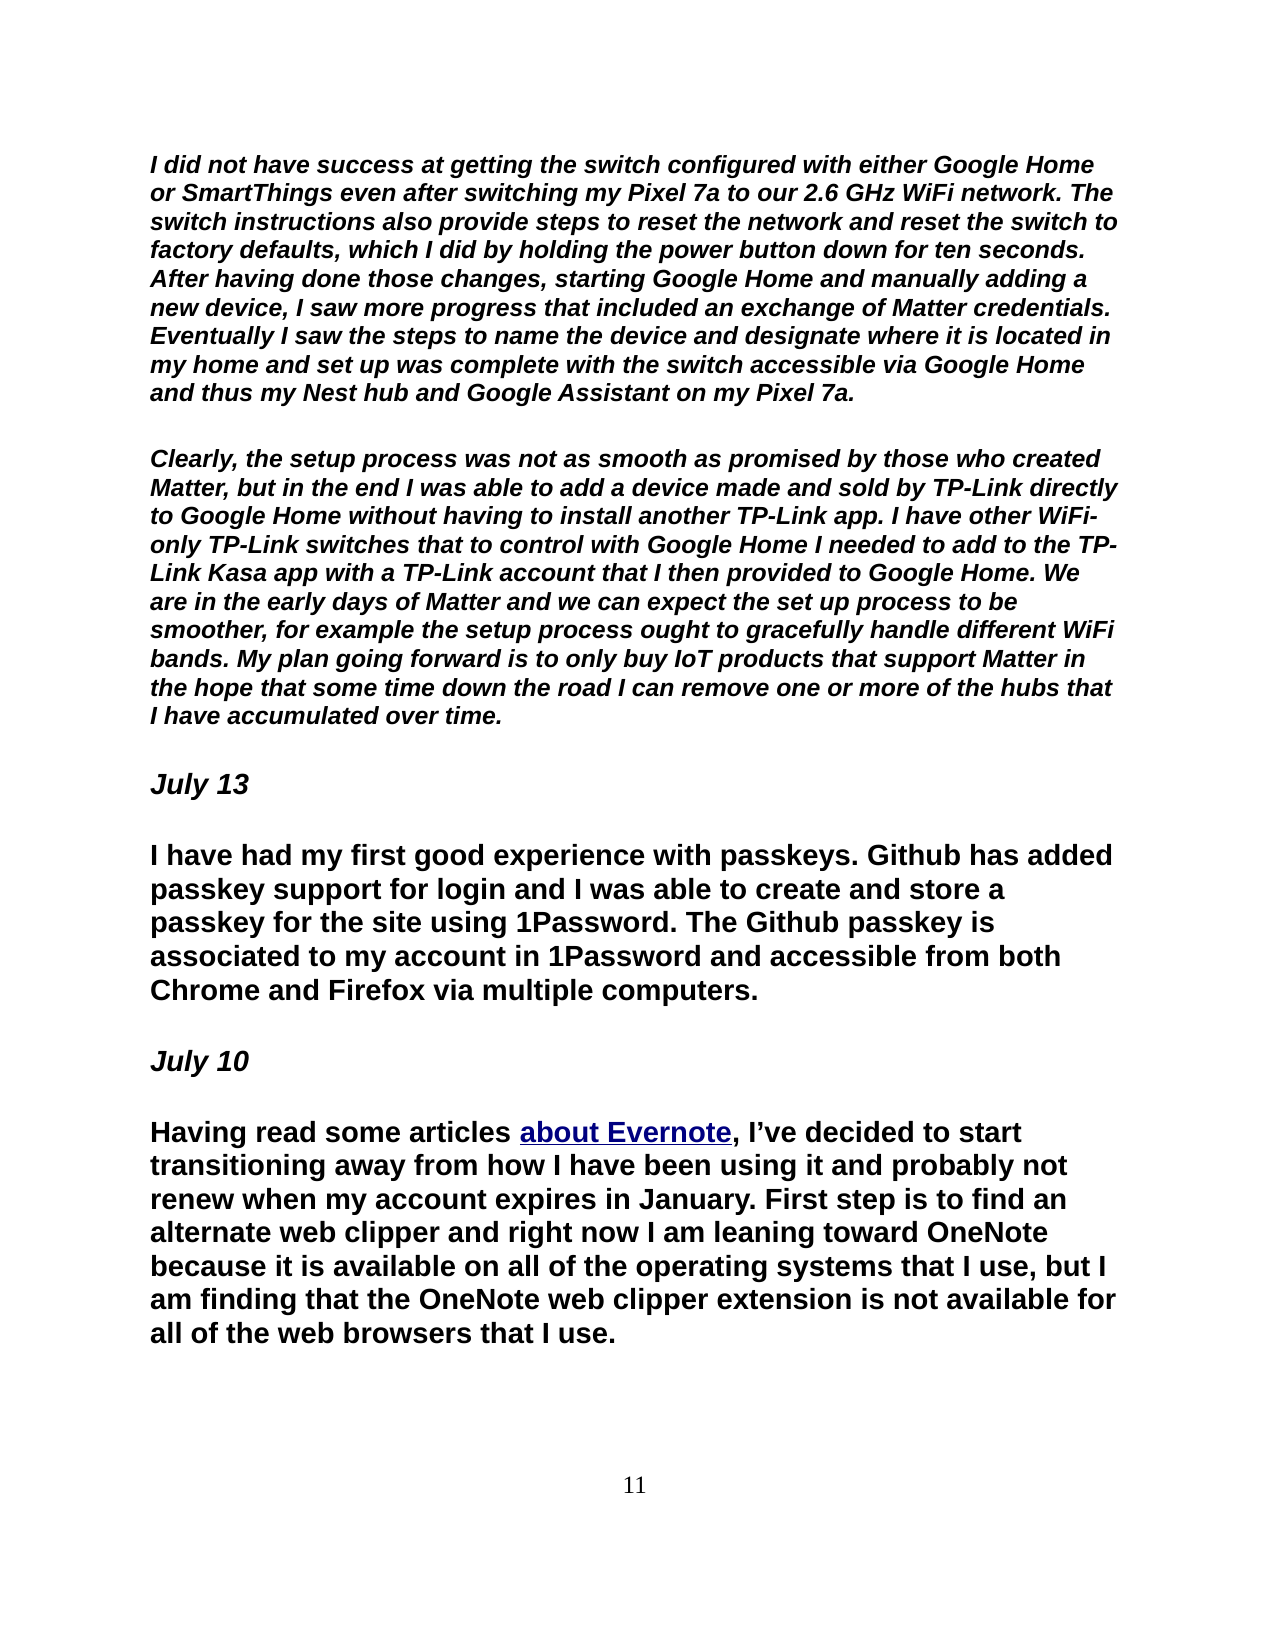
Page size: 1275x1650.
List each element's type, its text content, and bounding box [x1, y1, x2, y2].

subtitle Having read some articles about Evernote, I’ve decided to start transitioning away from how I have been using it and probably not renew when my account expires in January. First step is to find an alternate web clipper and right now I am leaning toward OneNote because it is available on all of the operating systems that I use, but I am finding that the OneNote web clipper extension is not available for all of the web browsers that I use. [150, 1114, 1125, 1349]
subtitle July 13 [150, 767, 1125, 801]
subtitle I have had my first good experience with passkeys. Github has added passkey support for login and I was able to create and store a passkey for the site using 1Password. The Github passkey is associated to my account in 1Password and accessible from both Chrome and Firefox via multiple computers. [150, 838, 1125, 1006]
subtitle Clearly, the setup process was not as smooth as promised by those who created Matter, but in the end I was able to add a device made and sold by TP-Link directly to Google Home without having to install another TP-Link app. I have other WiFi-only TP-Link switches that to control with Google Home I needed to add to the TP-Link Kasa app with a TP-Link account that I then provided to Google Home. We are in the early days of Matter and we can expect the set up process to be smoother, for example the setup process ought to gracefully handle different WiFi bands. My plan going forward is to only buy IoT products that support Matter in the hope that some time down the road I can remove one or more of the hubs that I have accumulated over time. [150, 444, 1125, 730]
subtitle I did not have success at getting the switch configured with either Google Home or SmartThings even after switching my Pixel 7a to our 2.6 GHz WiFi network. The switch instructions also provide steps to reset the network and reset the switch to factory defaults, which I did by holding the power button down for ten seconds. After having done those changes, starting Google Home and manually adding a new device, I saw more progress that included an exchange of Matter credentials. Eventually I saw the steps to name the device and designate where it is located in my home and set up was complete with the switch accessible via Google Home and thus my Nest hub and Google Assistant on my Pixel 7a. [150, 150, 1125, 407]
subtitle July 10 [150, 1043, 1125, 1077]
